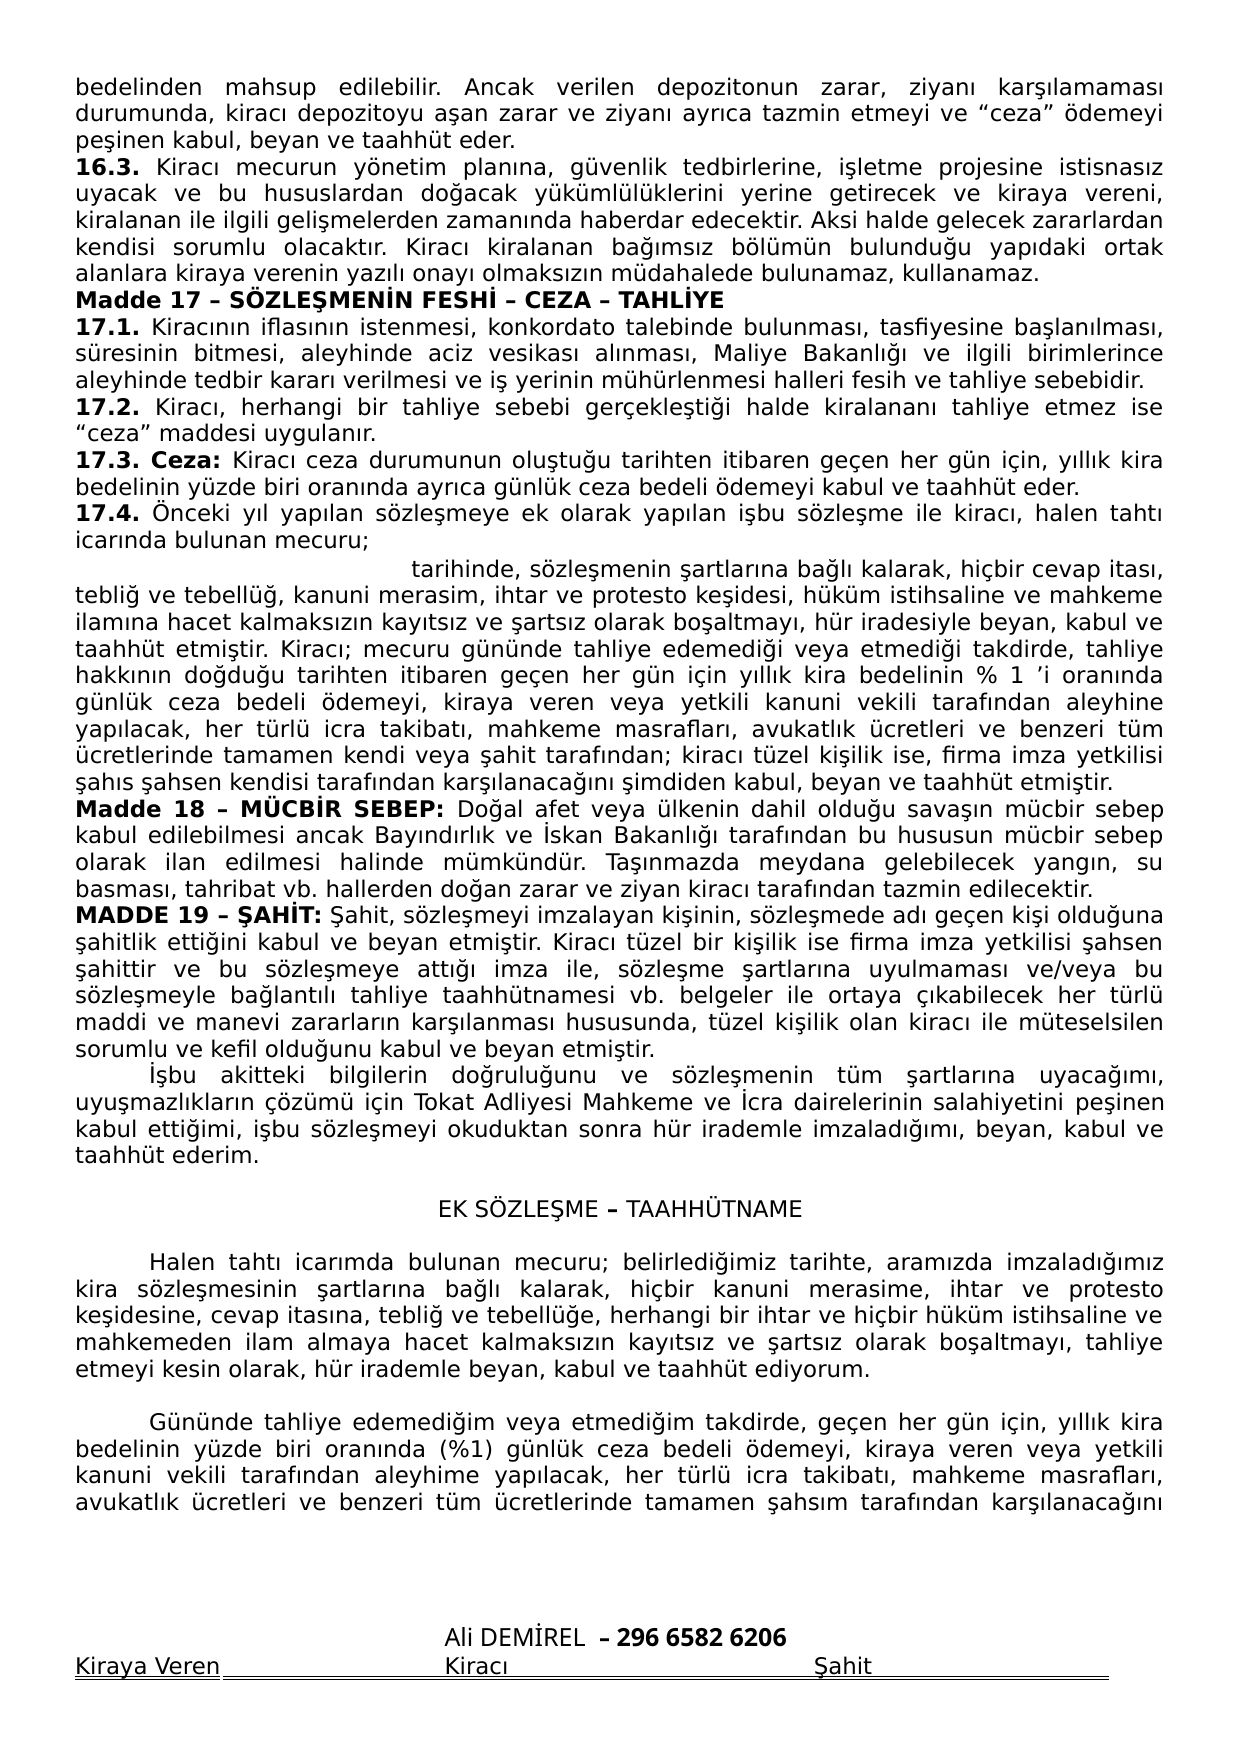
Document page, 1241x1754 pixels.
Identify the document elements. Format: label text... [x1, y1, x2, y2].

text MADDE 19 – ŞAHİT: Şahit, sözleşmeyi imzalayan kişinin, sözleşmede adı geçen kişi olduğuna şahitlik ettiğini kabul ve beyan etmiştir. Kiracı tüzel bir kişilik ise firma imza yetkilisi şahsen şahittir ve bu sözleşmeye attığı imza ile, sözleşme şartlarına uyulmaması ve/veya bu sözleşmeyle bağlantılı tahliye taahhütnamesi vb. belgeler ile ortaya çıkabilecek her türlü maddi ve manevi zararların karşılanması hususunda, tüzel kişilik olan kiracı ile müteselsilen sorumlu ve kefil olduğunu kabul ve beyan etmiştir. [75, 903, 1165, 1063]
text EK SÖZLEŞME – TAAHHÜTNAME [75, 1196, 1165, 1223]
text Halen tahtı icarımda bulunan mecuru; belirlediğimiz tarihte, aramızda imzaladığımız kira sözleşmesinin şartlarına bağlı kalarak, hiçbir kanuni merasime, ihtar ve protesto keşidesine, cevap itasına, tebliğ ve tebellüğe, herhangi bir ihtar ve hiçbir hüküm istihsaline ve mahkemeden ilam almaya hacet kalmaksızın kayıtsız ve şartsız olarak boşaltmayı, tahliye etmeyi kesin olarak, hür irademle beyan, kabul ve taahhüt ediyorum. [75, 1249, 1165, 1383]
text İşbu akitteki bilgilerin doğruluğunu ve sözleşmenin tüm şartlarına uyacağımı, uyuşmazlıkların çözümü için Tokat Adliyesi Mahkeme ve İcra dairelerinin salahiyetini peşinen kabul ettiğimi, işbu sözleşmeyi okuduktan sonra hür irademle imzaladığımı, beyan, kabul ve taahhüt ederim. [75, 1063, 1165, 1169]
text 17.2. Kiracı, herhangi bir tahliye sebebi gerçekleştiği halde kiralananı tahliye etmez ise “ceza” maddesi uygulanır. [75, 394, 1165, 447]
text 17.4. Önceki yıl yapılan sözleşmeye ek olarak yapılan işbu sözleşme ile kiracı, halen tahtı icarında bulunan mecuru; [75, 501, 1165, 554]
text tarihinde, sözleşmenin şartlarına bağlı kalarak, hiçbir cevap itası, tebliğ ve tebellüğ, kanuni merasim, ihtar ve protesto keşidesi, hüküm istihsaline ve mahkeme ilamına hacet kalmaksızın kayıtsız ve şartsız olarak boşaltmayı, hür iradesiyle beyan, kabul ve taahhüt etmiştir. Kiracı; mecuru gününde tahliye edemediği veya etmediği takdirde, tahliye hakkının doğduğu tarihten itibaren geçen her gün için yıllık kira bedelinin % 1 ’i oranında günlük ceza bedeli ödemeyi, kiraya veren veya yetkili kanuni vekili tarafından aleyhine yapılacak, her türlü icra takibatı, mahkeme masrafları, avukatlık ücretleri ve benzeri tüm ücretlerinde tamamen kendi veya şahit tarafından; kiracı tüzel kişilik ise, firma imza yetkilisi şahıs şahsen kendisi tarafından karşılanacağını şimdiden kabul, beyan ve taahhüt etmiştir. [75, 554, 1165, 796]
text Madde 17 – SÖZLEŞMENİN FESHİ – CEZA – TAHLİYE [75, 287, 1165, 314]
text 17.1. Kiracının iflasının istenmesi, konkordato talebinde bulunması, tasfiyesine başlanılması, süresinin bitmesi, aleyhinde aciz vesikası alınması, Maliye Bakanlığı ve ilgili birimlerince aleyhinde tedbir kararı verilmesi ve iş yerinin mühürlenmesi halleri fesih ve tahliye sebebidir. [75, 314, 1165, 394]
text Gününde tahliye edemediğim veya etmediğim takdirde, geçen her gün için, yıllık kira bedelinin yüzde biri oranında (%1) günlük ceza bedeli ödemeyi, kiraya veren veya yetkili kanuni vekili tarafından aleyhime yapılacak, her türlü icra takibatı, mahkeme masrafları, avukatlık ücretleri ve benzeri tüm ücretlerinde tamamen şahsım tarafından karşılanacağını [75, 1409, 1165, 1516]
text Madde 18 – MÜCBİR SEBEP: Doğal afet veya ülkenin dahil olduğu savaşın mücbir sebep kabul edilebilmesi ancak Bayındırlık ve İskan Bakanlığı tarafından bu hususun mücbir sebep olarak ilan edilmesi halinde mümkündür. Taşınmazda meydana gelebilecek yangın, su basması, tahribat vb. hallerden doğan zarar ve ziyan kiracı tarafından tazmin edilecektir. [75, 796, 1165, 903]
text 16.3. Kiracı mecurun yönetim planına, güvenlik tedbirlerine, işletme projesine istisnasız uyacak ve bu hususlardan doğacak yükümlülüklerini yerine getirecek ve kiraya vereni, kiralanan ile ilgili gelişmelerden zamanında haberdar edecektir. Aksi halde gelecek zararlardan kendisi sorumlu olacaktır. Kiracı kiralanan bağımsız bölümün bulunduğu yapıdaki ortak alanlara kiraya verenin yazılı onayı olmaksızın müdahalede bulunamaz, kullanamaz. [75, 154, 1165, 287]
text 17.3. Ceza: Kiracı ceza durumunun oluştuğu tarihten itibaren geçen her gün için, yıllık kira bedelinin yüzde biri oranında ayrıca günlük ceza bedeli ödemeyi kabul ve taahhüt eder. [75, 447, 1165, 501]
text bedelinden mahsup edilebilir. Ancak verilen depozitonun zarar, ziyanı karşılamaması durumunda, kiracı depozitoyu aşan zarar ve ziyanı ayrıca tazmin etmeyi ve “ceza” ödemeyi peşinen kabul, beyan ve taahhüt eder. [75, 74, 1165, 154]
